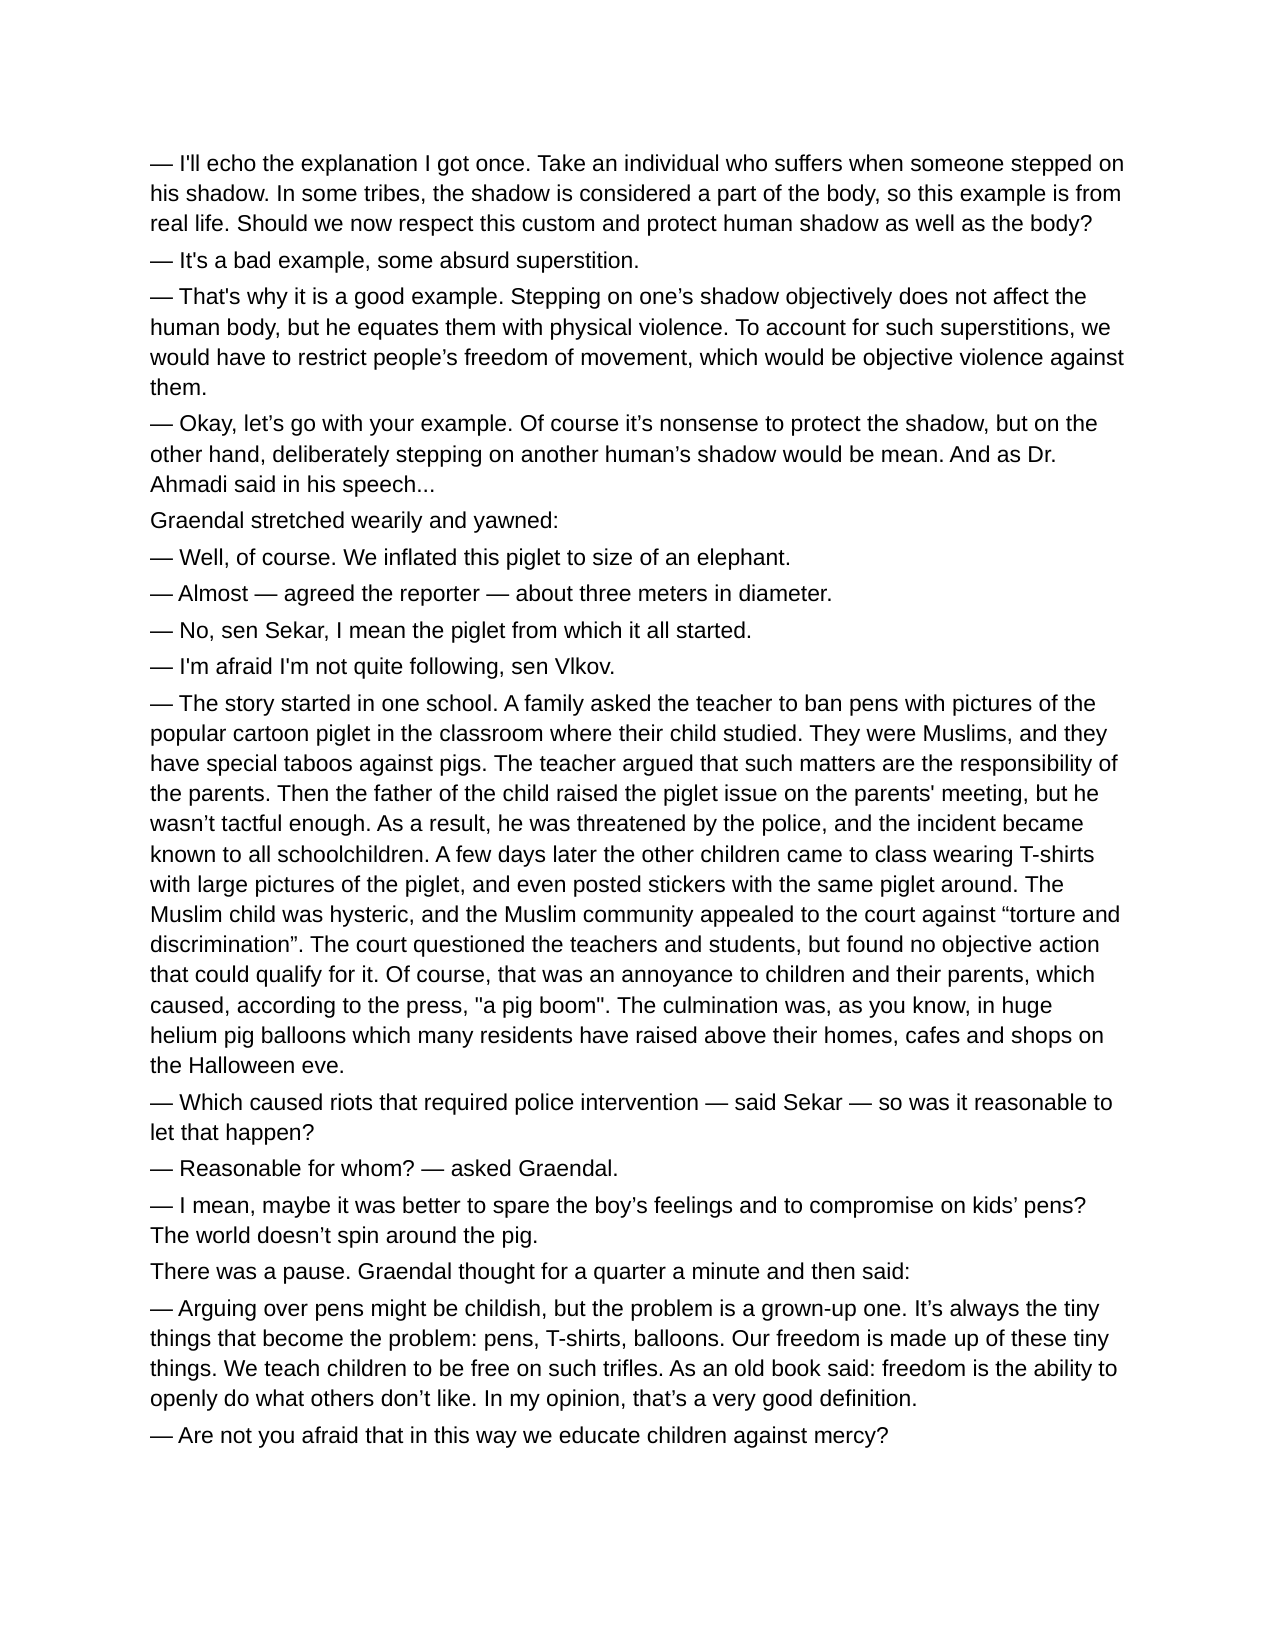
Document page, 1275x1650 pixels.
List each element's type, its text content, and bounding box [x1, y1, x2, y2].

text — Reasonable for whom? — asked Graendal. [150, 1155, 1125, 1182]
text Graendal stretched wearily and yawned: [150, 507, 1125, 534]
text — Arguing over pens might be childish, but the problem is a grown-up one. It’s always the tiny things that become the problem: pens, T-shirts, balloons. Our freedom is made ​​up of these tiny things. We teach children to be free on such trifles. As an old book said: freedom is the ability to openly do what others don’t like. In my opinion, that’s a very good definition. [150, 1295, 1125, 1412]
text — The story started in one school. A family asked the teacher to ban pens with pictures of the popular cartoon piglet in the classroom where their child studied. They were Muslims, and they have special taboos against pigs. The teacher argued that such matters are the responsibility of the parents. Then the father of the child raised the piglet issue on the parents' meeting, but he wasn’t tactful enough. As a result, he was threatened by the police, and the incident became known to all schoolchildren. A few days later the other children came to class wearing T-shirts with large pictures of the piglet, and even posted stickers with the same piglet around. The Muslim child was hysteric, and the Muslim community appealed to the court against “torture and discrimination”. The court questioned the teachers and students, but found no objective action that could qualify for it. Of course, that was an annoyance to children and their parents, which caused, according to the press, "a pig boom". The culmination was, as you know, in huge helium pig balloons which many residents have raised above their homes, cafes and shops on the Halloween eve. [150, 689, 1125, 1078]
text — I'll echo the explanation I got once. Take an individual who suffers when someone stepped on his shadow. In some tribes, the shadow is considered a part of the body, so this example is from real life. Should we now respect this custom and protect human shadow as well as the body? [150, 150, 1125, 237]
text — Almost — agreed the reporter — about three meters in diameter. [150, 580, 1125, 607]
text — Are not you afraid that in this way we educate children against mercy? [150, 1422, 1125, 1448]
text — Okay, let’s go with your example. Of course it’s nonsense to protect the shadow, but on the other hand, deliberately stepping on another human’s shadow would be mean. And as Dr. Ahmadi said in his speech... [150, 410, 1125, 497]
text — It's a bad example, some absurd superstition. [150, 247, 1125, 273]
text — Which caused riots that required police intervention — said Sekar — so was it reasonable to let that happen? [150, 1088, 1125, 1145]
text — I mean, maybe it was better to spare the boy’s feelings and to compromise on kids’ pens? The world doesn’t spin around the pig. [150, 1192, 1125, 1248]
text — I'm afraid I'm not quite following, sen Vlkov. [150, 653, 1125, 679]
text — Well, of course. We inflated this piglet to size of an elephant. [150, 544, 1125, 570]
text — That's why it is a good example. Stepping on one’s shadow objectively does not affect the human body, but he equates them with physical violence. To account for such superstitions, we would have to restrict people’s freedom of movement, which would be objective violence against them. [150, 283, 1125, 400]
text — No, sen Sekar, I mean the piglet from which it all started. [150, 617, 1125, 643]
text There was a pause. Graendal thought for a quarter a minute and then said: [150, 1258, 1125, 1285]
